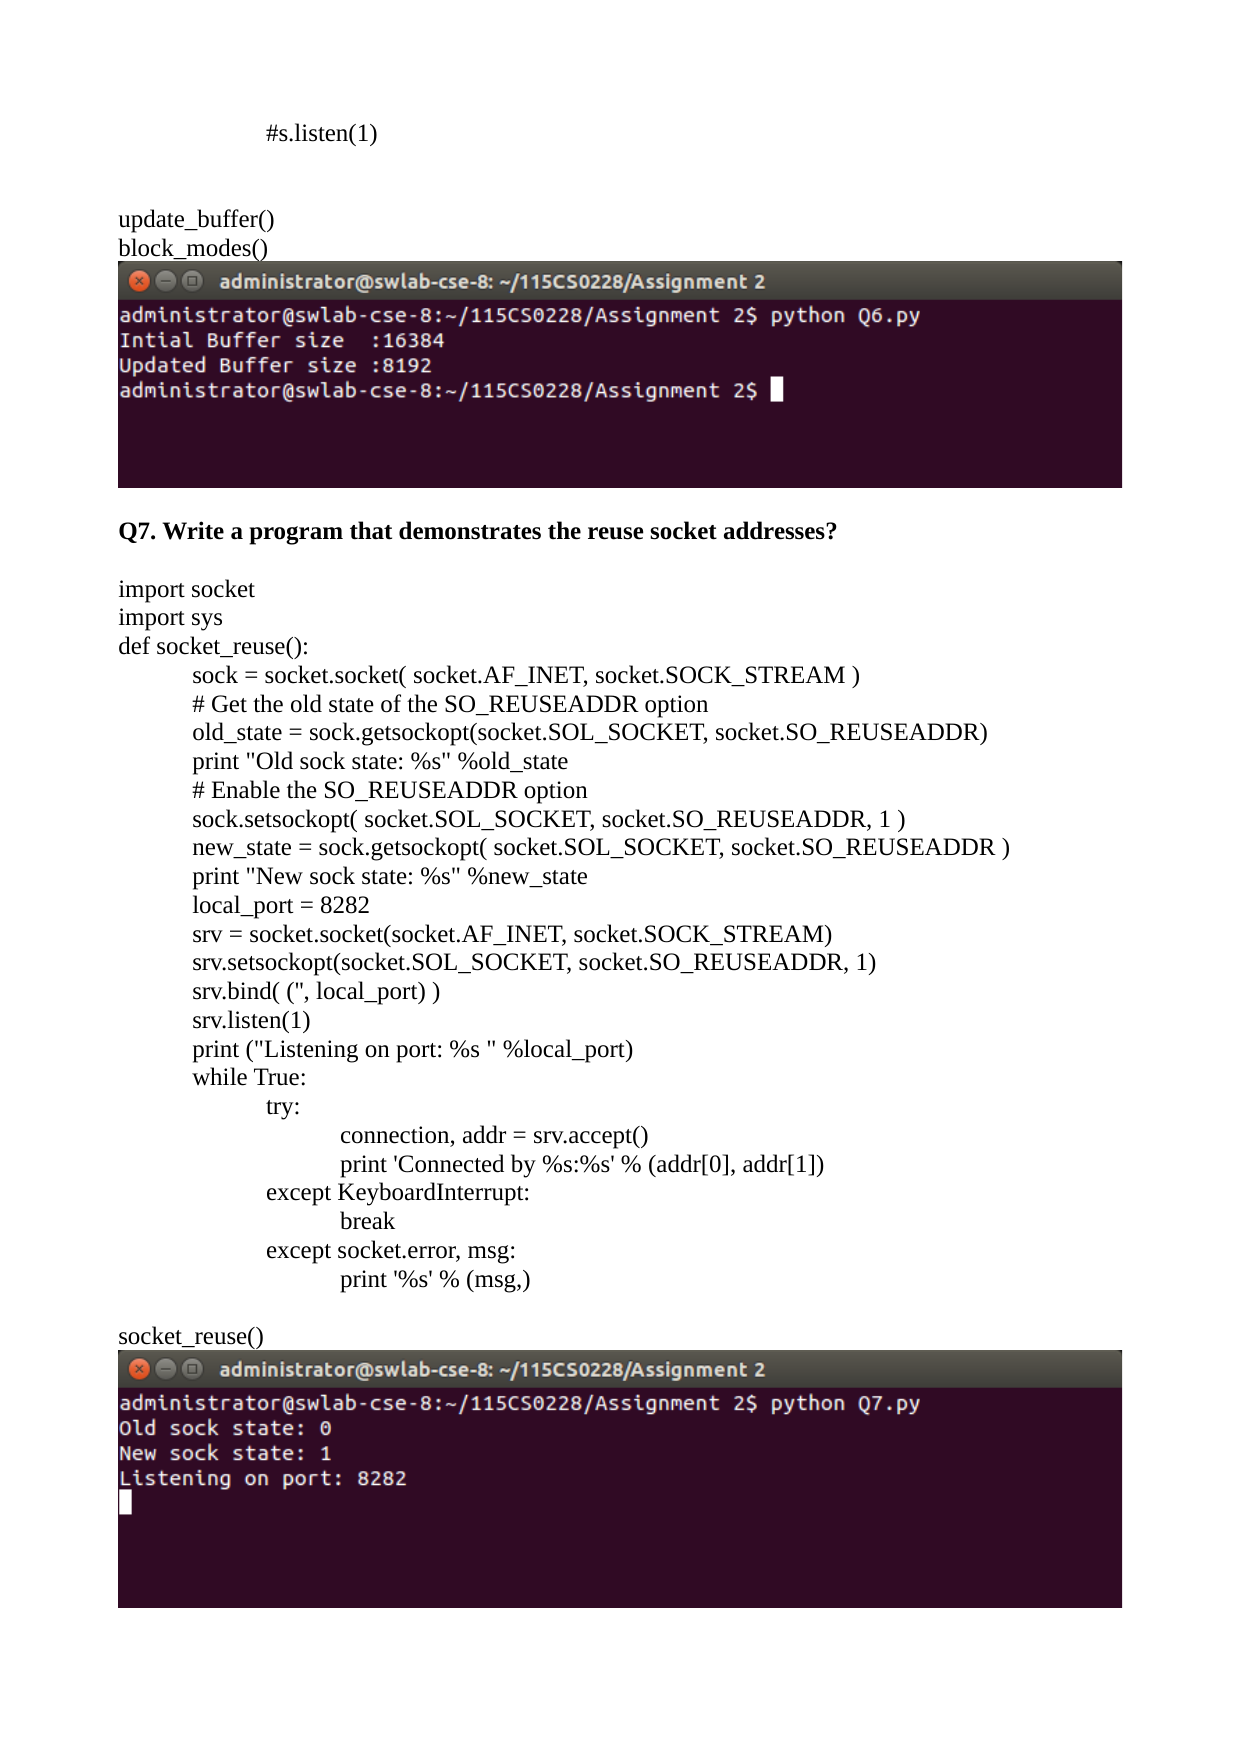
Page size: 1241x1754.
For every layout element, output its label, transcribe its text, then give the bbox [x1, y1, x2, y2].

text local_port = 8282 [118, 890, 1122, 919]
text connection, addr = srv.accept() [118, 1120, 1122, 1149]
text import sys [118, 602, 1122, 631]
text sock = socket.socket( socket.AF_INET, socket.SOCK_STREAM ) [118, 660, 1122, 689]
text # Get the old state of the SO_REUSEADDR option [118, 689, 1122, 717]
text print 'Connected by %s:%s' % (addr[0], addr[1]) [118, 1149, 1122, 1177]
text block_modes() [118, 233, 1122, 261]
text sock.setsockopt( socket.SOL_SOCKET, socket.SO_REUSEADDR, 1 ) [118, 804, 1122, 832]
picture [118, 261, 1123, 488]
text update_buffer() [118, 204, 1122, 233]
text Q7. Write a program that demonstrates the reuse socket addresses? [118, 516, 1122, 545]
picture [118, 1350, 1123, 1608]
text break [118, 1206, 1122, 1235]
text new_state = sock.getsockopt( socket.SOL_SOCKET, socket.SO_REUSEADDR ) [118, 832, 1122, 861]
text old_state = sock.getsockopt(socket.SOL_SOCKET, socket.SO_REUSEADDR) [118, 717, 1122, 746]
text try: [118, 1091, 1122, 1120]
text print "Old sock state: %s" %old_state [118, 746, 1122, 775]
text # Enable the SO_REUSEADDR option [118, 775, 1122, 804]
text #s.listen(1) [118, 118, 1122, 147]
text import socket [118, 574, 1122, 602]
text print ("Listening on port: %s " %local_port) [118, 1034, 1122, 1062]
text srv = socket.socket(socket.AF_INET, socket.SOCK_STREAM) [118, 919, 1122, 947]
text socket_reuse() [118, 1321, 1122, 1350]
text srv.bind( ('', local_port) ) [118, 976, 1122, 1005]
text while True: [118, 1062, 1122, 1091]
text print '%s' % (msg,) [118, 1264, 1122, 1292]
text srv.setsockopt(socket.SOL_SOCKET, socket.SO_REUSEADDR, 1) [118, 947, 1122, 976]
text print "New sock state: %s" %new_state [118, 861, 1122, 890]
text except KeyboardInterrupt: [118, 1177, 1122, 1206]
text srv.listen(1) [118, 1005, 1122, 1034]
text def socket_reuse(): [118, 631, 1122, 660]
text except socket.error, msg: [118, 1235, 1122, 1264]
